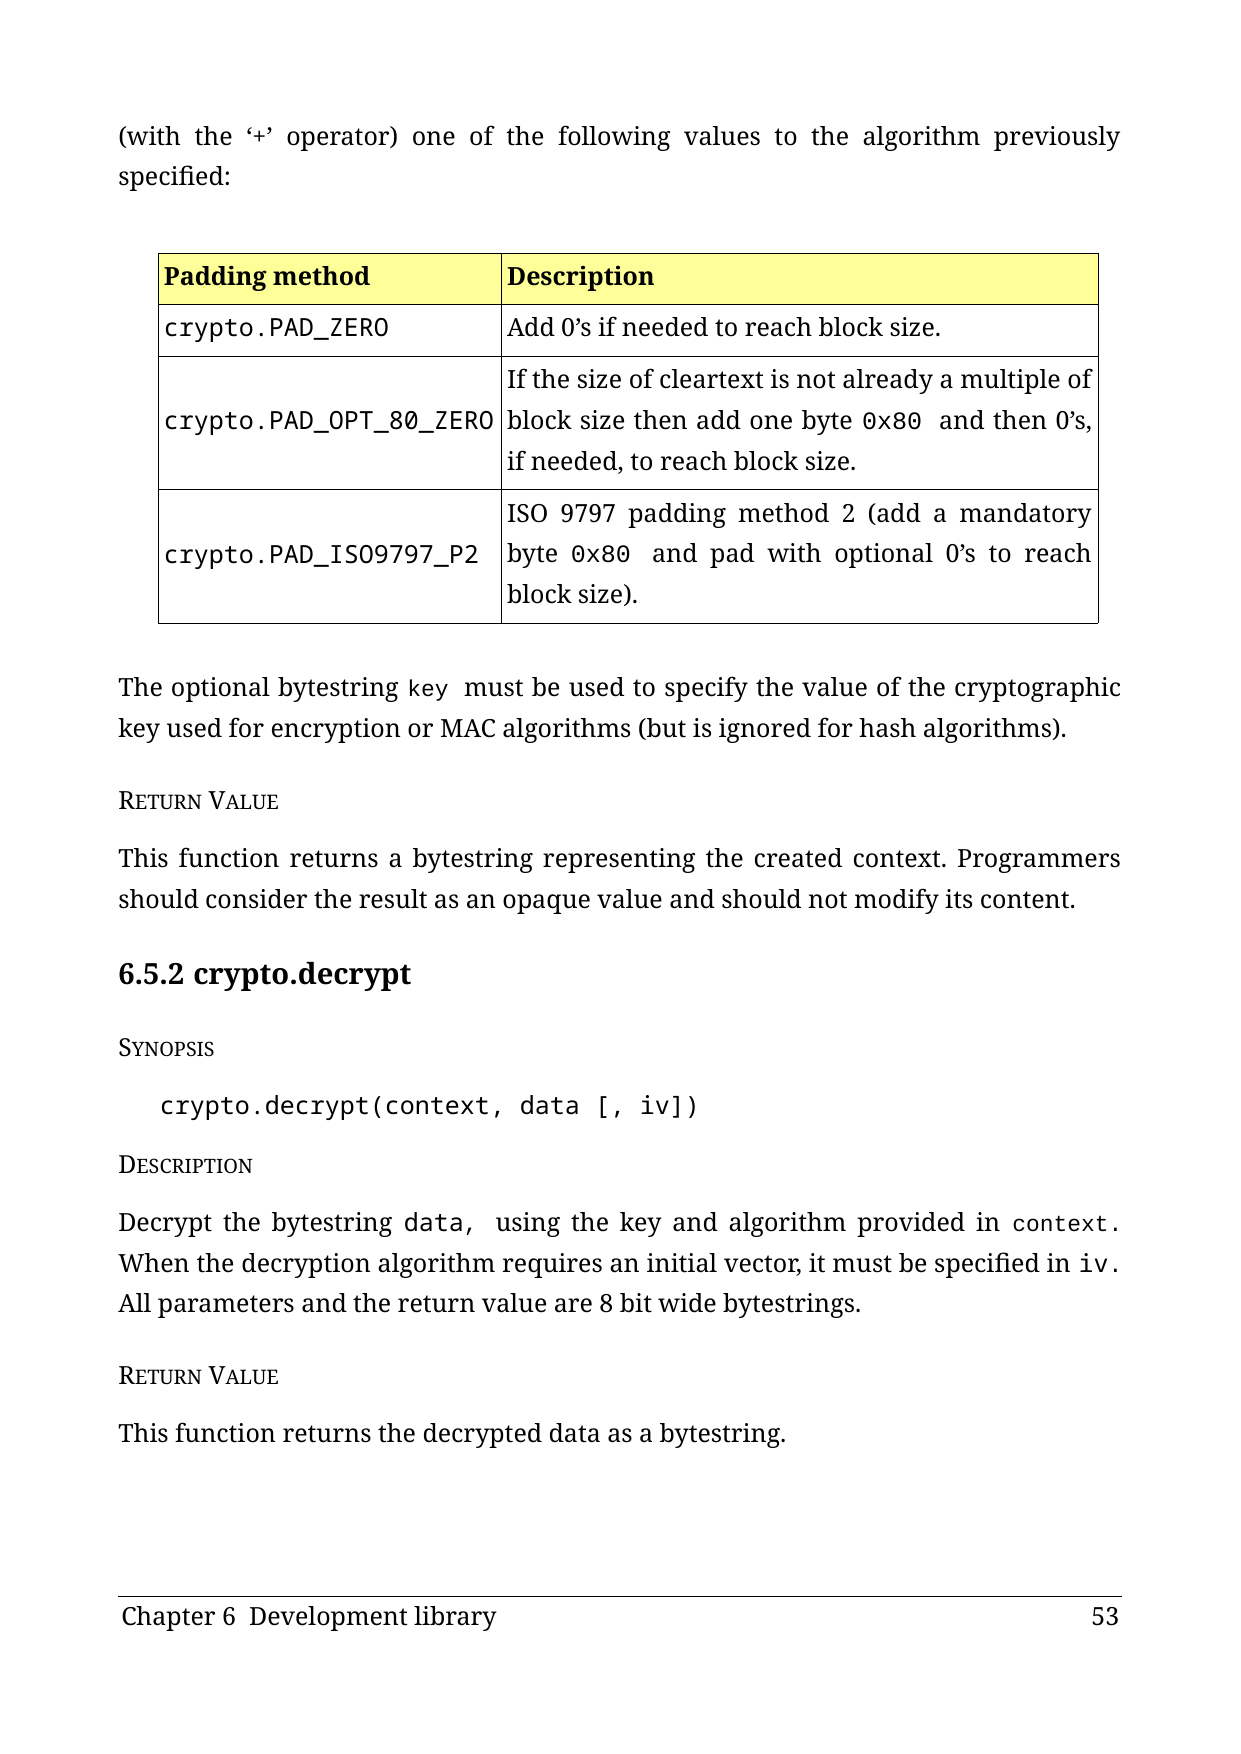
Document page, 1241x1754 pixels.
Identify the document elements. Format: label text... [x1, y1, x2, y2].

subtitle Return Value [118, 1358, 1122, 1392]
table_cell If the size of cleartext is not already a multiple of block size then add one byte 0x80 and then 0’s, if needed, to reach block size. [502, 357, 1098, 489]
text The optional bytestring key must be used to specify the value of the cryptographic key used for encryption or MAC algorithms (but is ignored for hash algorithms). [118, 670, 1122, 745]
table_cell crypto.PAD_ISO9797_P2 [159, 490, 501, 623]
text (with the ‘+’ operator) one of the following values to the algorithm previously specified: [118, 118, 1122, 193]
subtitle crypto.decrypt [118, 953, 1122, 993]
table_cell crypto.PAD_ZERO [159, 305, 501, 356]
table_cell crypto.PAD_OPT_80_ZERO [159, 357, 501, 489]
table_header Description [502, 254, 1098, 304]
table_header Padding method [159, 254, 501, 304]
text crypto.decrypt(context, data [, iv]) [159, 1088, 1122, 1122]
text This function returns the decrypted data as a bytestring. [118, 1416, 1122, 1450]
subtitle Synopsis [118, 1030, 1122, 1063]
table_cell Add 0’s if needed to reach block size. [502, 305, 1098, 356]
subtitle Description [118, 1147, 1122, 1180]
text Decrypt the bytestring data, using the key and algorithm provided in context. When the decryption algorithm requires an initial vector, it must be specified in iv. All parameters and the return value are 8 bit wide bytestrings. [118, 1204, 1122, 1320]
table_cell ISO 9797 padding method 2 (add a mandatory byte 0x80 and pad with optional 0’s to reach block size). [502, 490, 1098, 623]
text This function returns a bytestring representing the created context. Programmers should consider the result as an opaque value and should not modify its content. [118, 841, 1122, 915]
subtitle Return Value [118, 782, 1122, 816]
